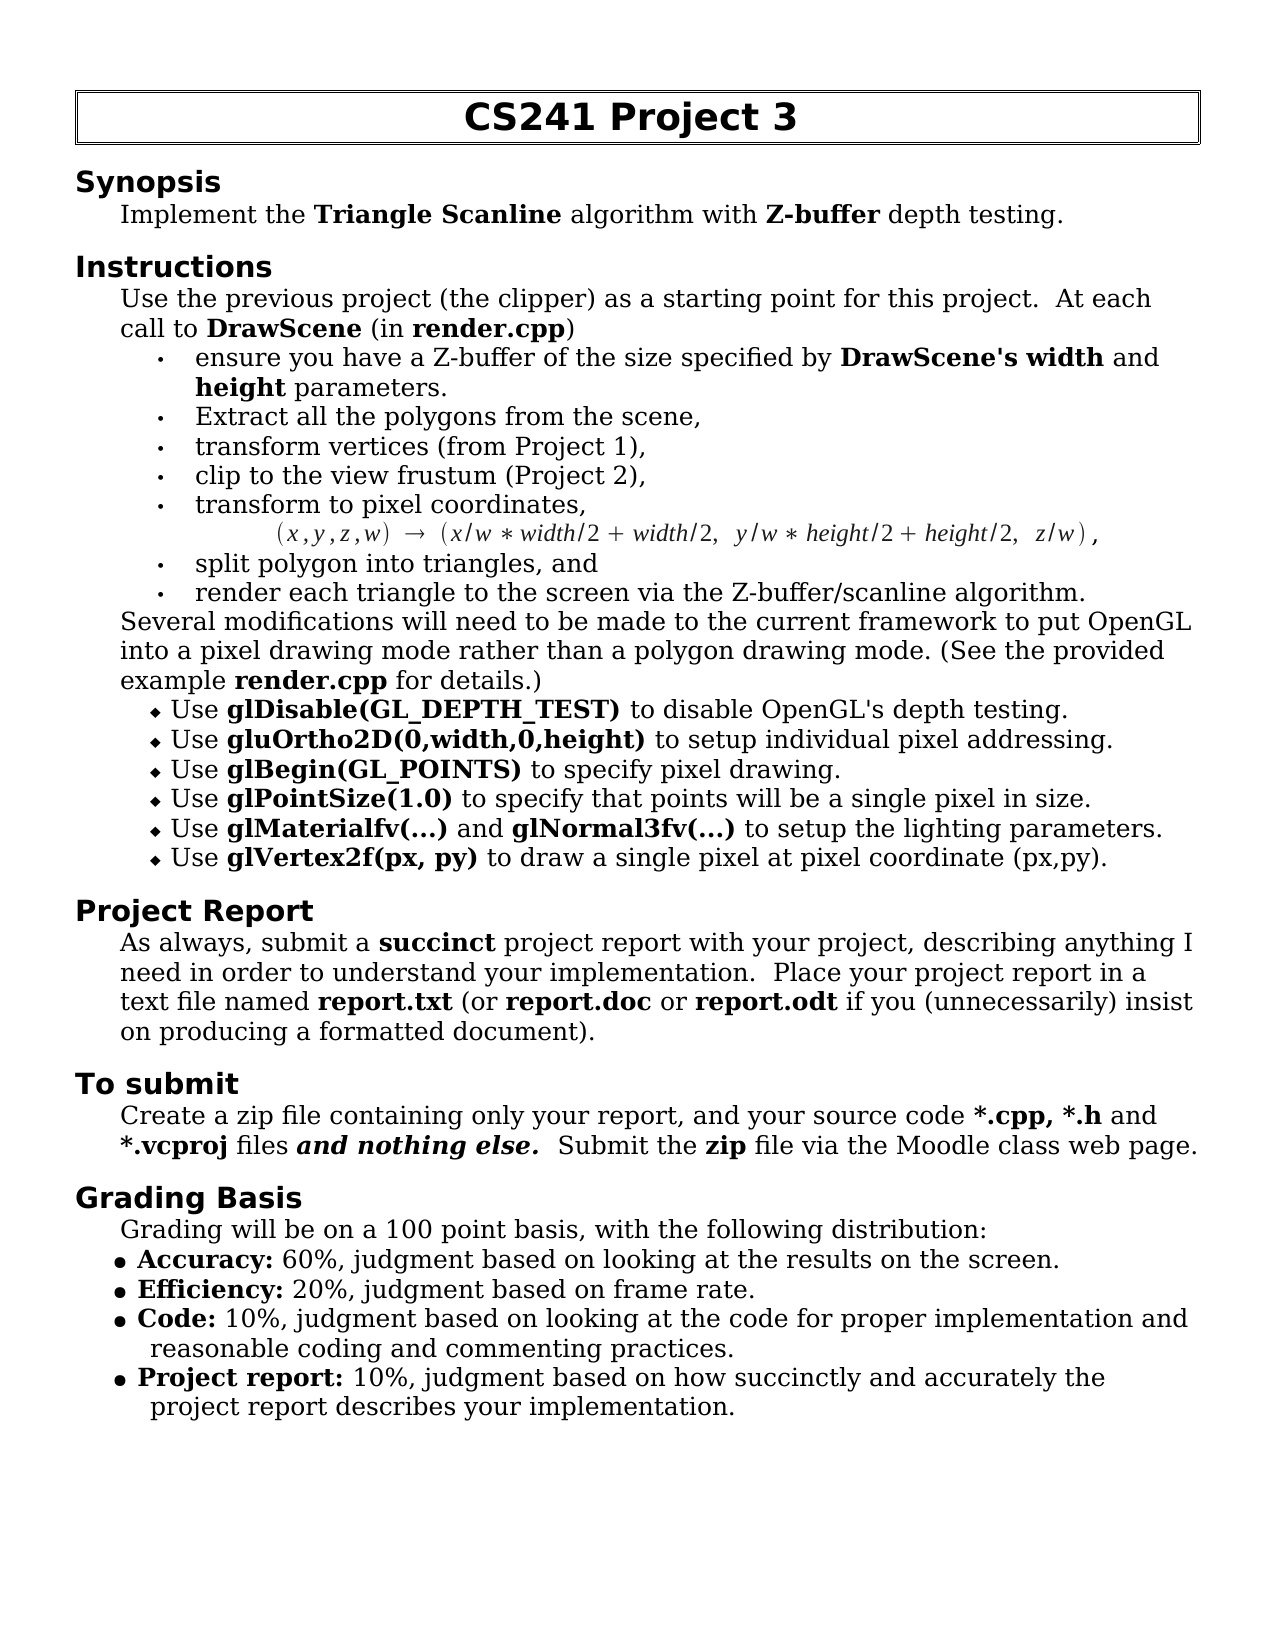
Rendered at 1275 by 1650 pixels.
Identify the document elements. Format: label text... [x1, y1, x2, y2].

text Several modifications will need to be made to the current framework to put OpenGL into a pixel drawing mode rather than a polygon drawing mode. (See the provided example render.cpp for details.) [120, 607, 1200, 695]
text Grading will be on a 100 point basis, with the following distribution: [120, 1216, 1200, 1245]
list Efficiency: 20%, judgment based on frame rate. [112, 1274, 1200, 1304]
subtitle Instructions [75, 250, 1200, 284]
text As always, submit a succinct project report with your project, describing anything I need in order to understand your implementation. Place your project report in a text file named report.txt (or report.doc or report.odt if you (unnecessarily) insist on producing a formatted document). [120, 928, 1200, 1046]
list Project report: 10%, judgment based on how succinctly and accurately the project report describes your implementation. [112, 1363, 1200, 1422]
list render each triangle to the screen via the Z-buffer/scanline algorithm. [157, 578, 1200, 607]
list transform to pixel coordinates, , [157, 490, 1200, 549]
list Use glVertex2f(px, py) to draw a single pixel at pixel coordinate (px,py). [150, 843, 1200, 873]
list Use glDisable(GL_DEPTH_TEST) to disable OpenGL's depth testing. [150, 695, 1200, 725]
subtitle Grading Basis [75, 1181, 1200, 1216]
list Use glBegin(GL_POINTS) to specify pixel drawing. [150, 754, 1200, 784]
list Use glMaterialfv(...) and glNormal3fv(...) to setup the lighting parameters. [150, 814, 1200, 843]
list clip to the view frustum (Project 2), [157, 461, 1200, 490]
subtitle To submit [75, 1067, 1200, 1101]
list Use glPointSize(1.0) to specify that points will be a single pixel in size. [150, 784, 1200, 814]
subtitle CS241 Project 3 [76, 91, 1200, 144]
list Extract all the polygons from the scene, [157, 402, 1200, 432]
subtitle Project Report [75, 894, 1200, 928]
list Accuracy: 60%, judgment based on looking at the results on the screen. [112, 1245, 1200, 1274]
text Create a zip file containing only your report, and your source code *.cpp, *.h and *.vcproj files and nothing else. Submit the zip file via the Moodle class web page. [120, 1101, 1200, 1160]
text Implement the Triangle Scanline algorithm with Z-buffer depth testing. [120, 199, 1200, 229]
list transform vertices (from Project 1), [157, 432, 1200, 461]
subtitle Synopsis [75, 165, 1200, 199]
list split polygon into triangles, and [157, 549, 1200, 578]
list Use gluOrtho2D(0,width,0,height) to setup individual pixel addressing. [150, 725, 1200, 754]
text Use the previous project (the clipper) as a starting point for this project. At each call to DrawScene (in render.cpp) [120, 284, 1200, 343]
list Code: 10%, judgment based on looking at the code for proper implementation and reasonable coding and commenting practices. [112, 1304, 1200, 1363]
list ensure you have a Z-buffer of the size specified by DrawScene's width and height parameters. [157, 343, 1200, 402]
